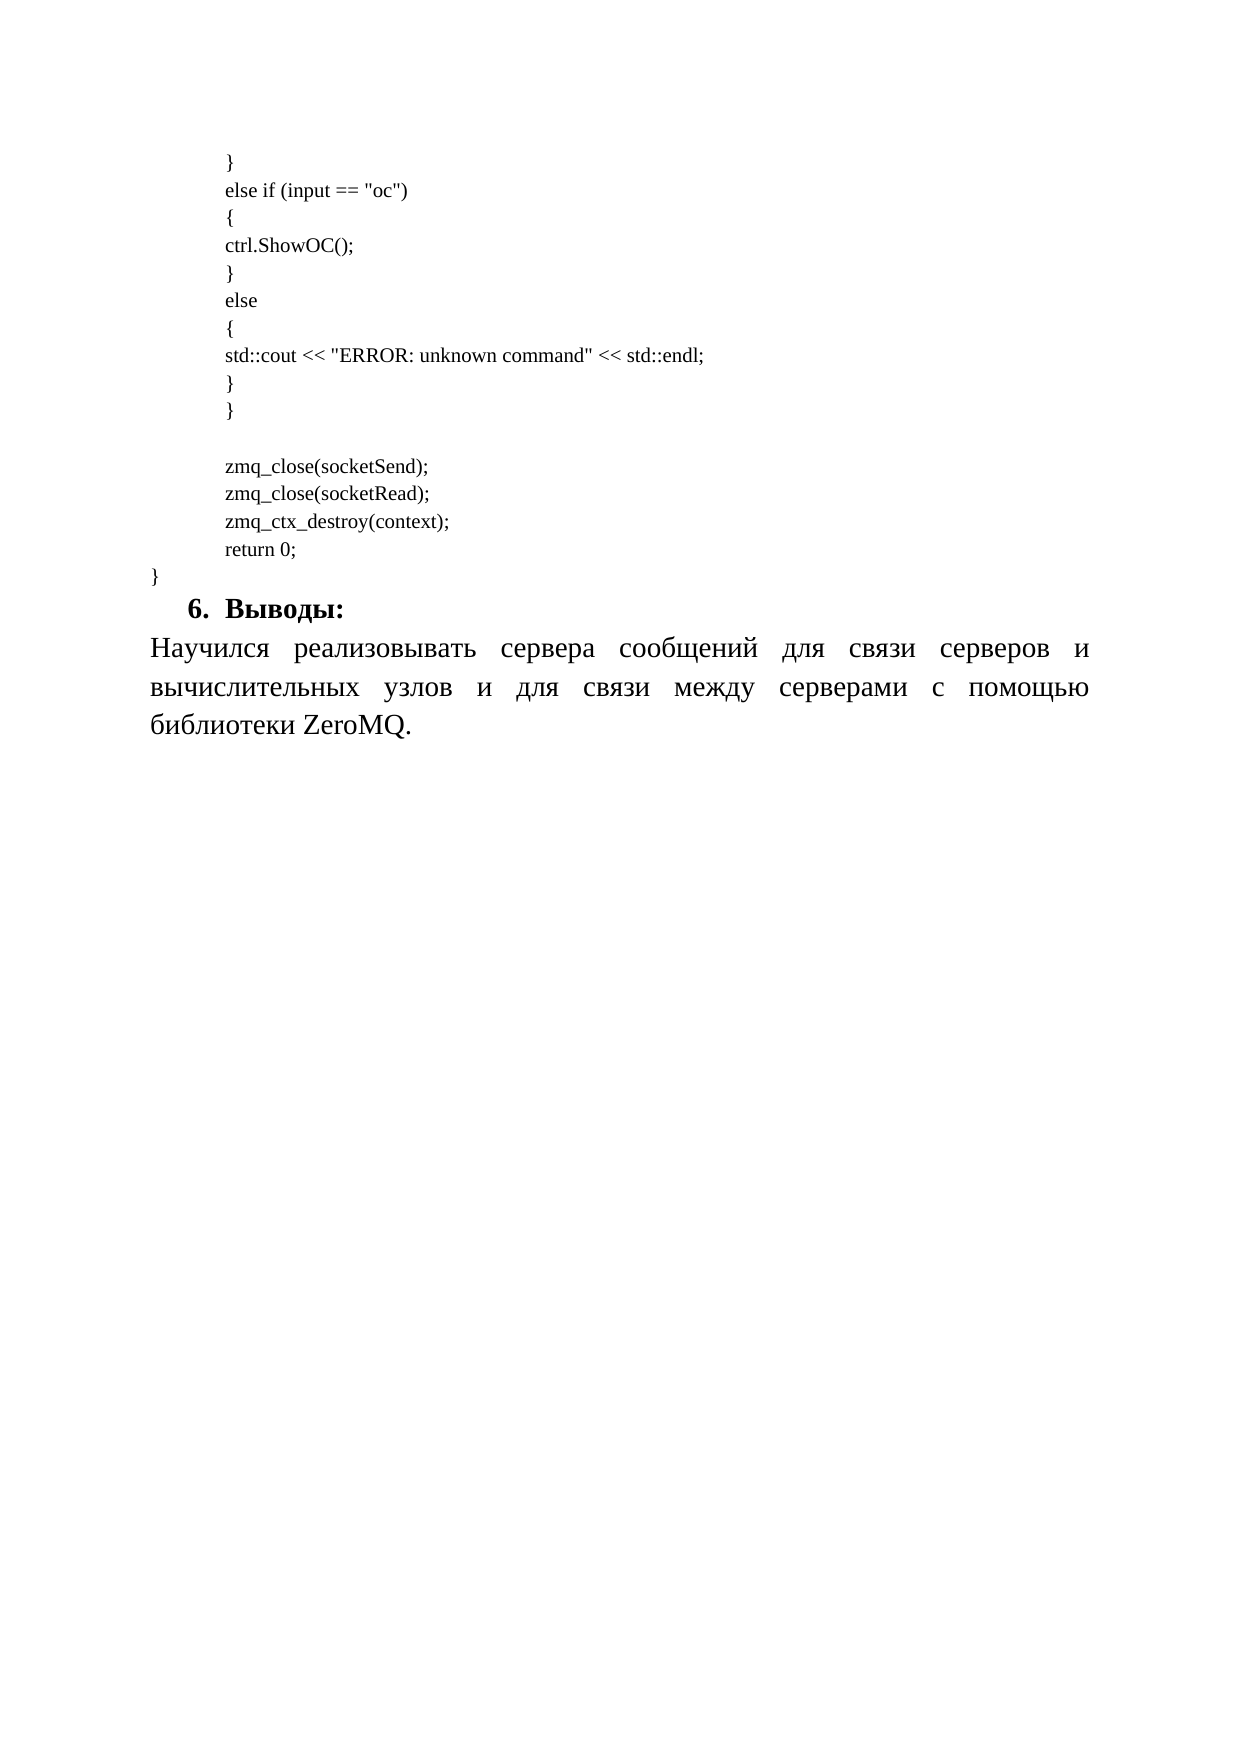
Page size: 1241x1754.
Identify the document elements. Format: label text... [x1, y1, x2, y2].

text std::cout << "ERROR: unknown command" << std::endl; [150, 343, 1090, 367]
text return 0; [150, 536, 1090, 561]
text } [150, 150, 1090, 174]
text ctrl.ShowOC(); [150, 233, 1090, 257]
text { [150, 205, 1090, 229]
text { [150, 316, 1090, 340]
text } [150, 564, 1090, 588]
text zmq_ctx_destroy(context); [150, 509, 1090, 533]
text } [150, 371, 1090, 395]
text zmq_close(socketSend); [150, 454, 1090, 478]
list Выводы: [187, 592, 1090, 625]
text else if (input == "oc") [150, 178, 1090, 202]
text } [150, 398, 1090, 422]
text Научился реализовывать сервера сообщений для связи серверов и вычислительных узлов и для связи между серверами с помощью библиотеки ZeroMQ. [150, 630, 1090, 741]
text } [150, 260, 1090, 284]
text else [150, 288, 1090, 312]
text zmq_close(socketRead); [150, 481, 1090, 505]
